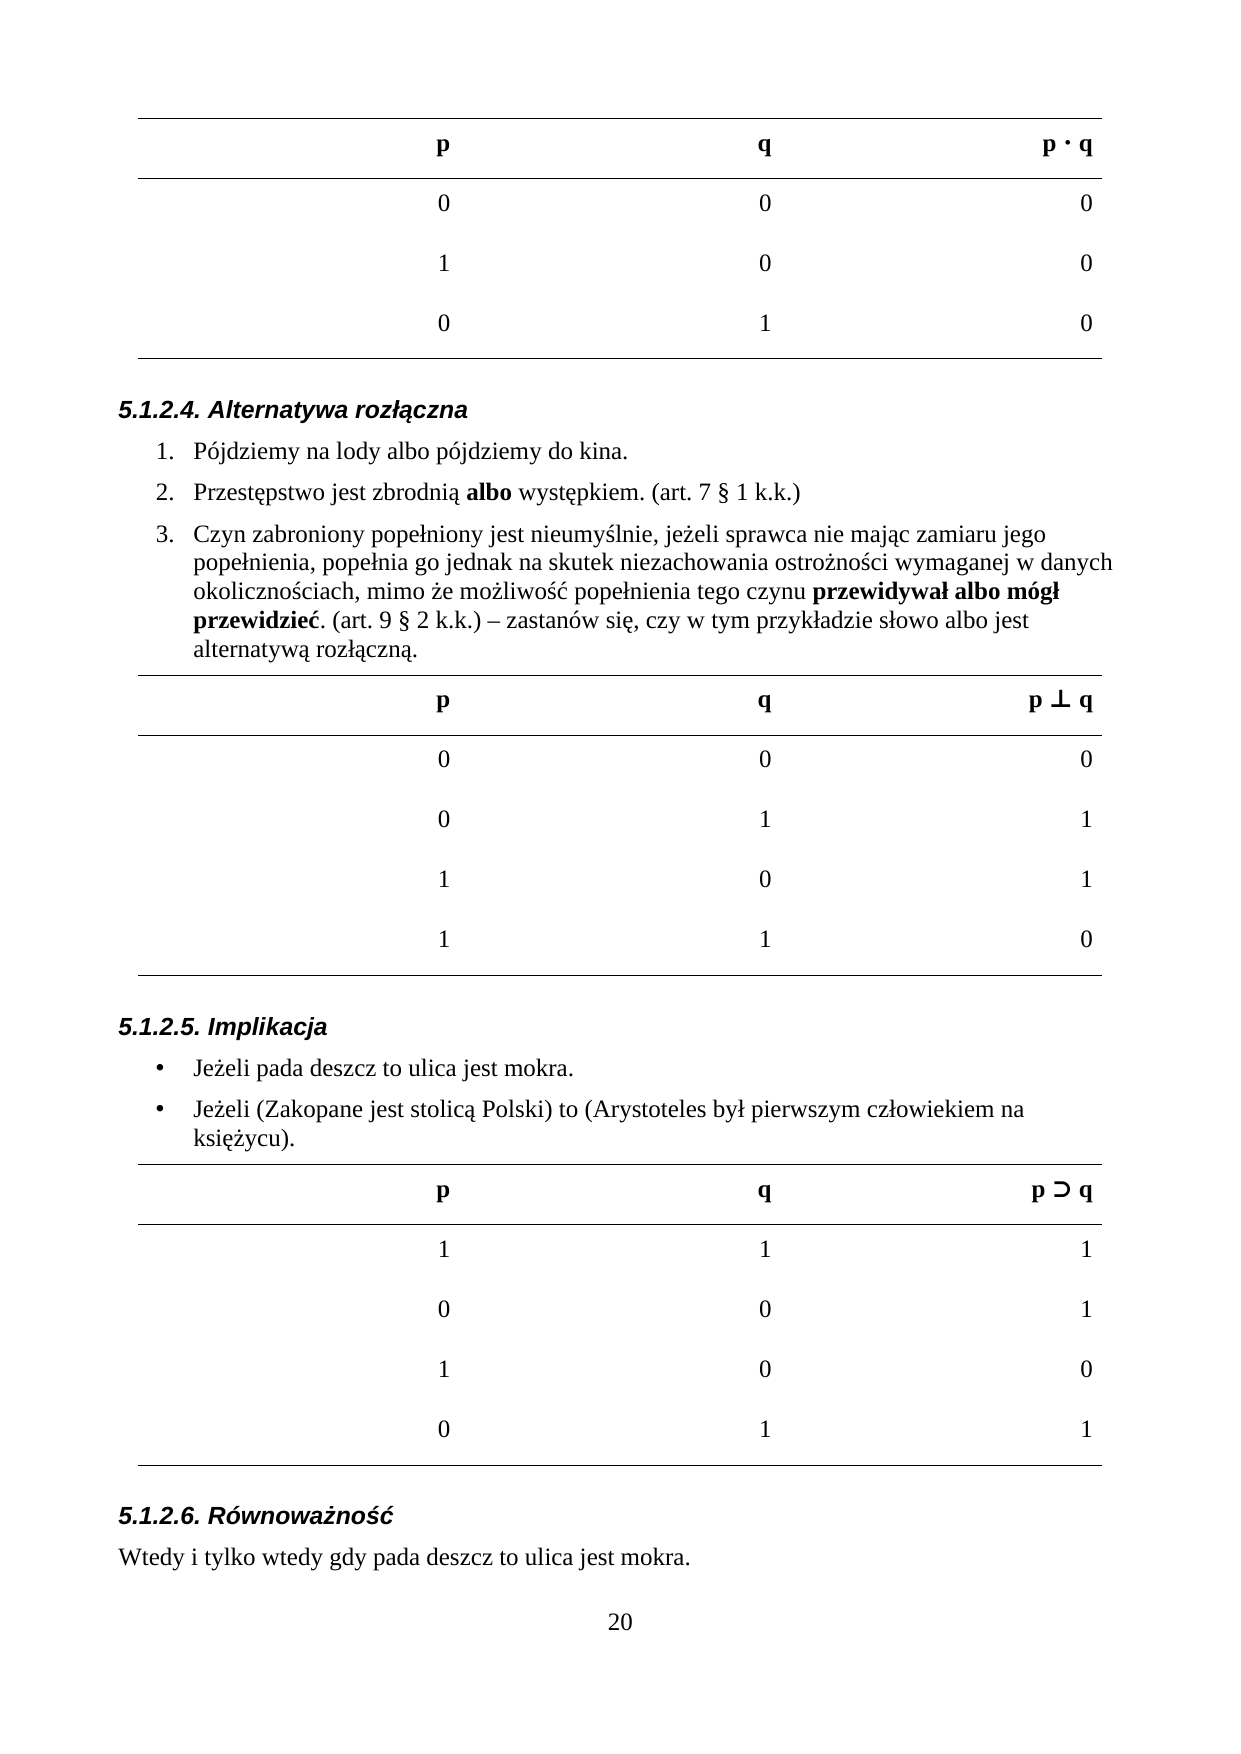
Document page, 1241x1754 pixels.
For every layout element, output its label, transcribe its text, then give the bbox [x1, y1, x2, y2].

list Przestępstwo jest zbrodnią albo występkiem. (art. 7 § 1 k.k.) [156, 477, 1122, 506]
table_cell 1 [138, 915, 459, 975]
table_header p ⊃ q [781, 1165, 1102, 1224]
table_cell 1 [138, 238, 459, 298]
table_cell 0 [138, 736, 459, 795]
table_cell 0 [460, 1285, 781, 1344]
table_header p [138, 1165, 459, 1224]
table_cell 1 [460, 915, 781, 975]
table_cell 0 [460, 855, 781, 915]
table_cell 0 [460, 238, 781, 298]
table_cell 1 [781, 1405, 1102, 1464]
table_cell 0 [781, 915, 1102, 975]
table_cell 1 [138, 1345, 459, 1404]
table_header p ⊥ q [781, 676, 1102, 735]
table_cell 0 [781, 1345, 1102, 1404]
table_header q [460, 119, 781, 178]
text Wtedy i tylko wtedy gdy pada deszcz to ulica jest mokra. [118, 1542, 1122, 1571]
subtitle Implikacja [118, 1012, 1122, 1041]
table_cell 1 [460, 795, 781, 855]
table_cell 0 [460, 179, 781, 238]
list Czyn zabroniony popełniony jest nieumyślnie, jeżeli sprawca nie mając zamiaru jego popełnienia, popełnia go jednak na skutek niezachowania ostrożności wymaganej w danych okolicznościach, mimo że możliwość popełnienia tego czynu przewidywał albo mógł przewidzieć. (art. 9 § 2 k.k.) – zastanów się, czy w tym przykładzie słowo albo jest alternatywą rozłączną. [156, 519, 1122, 662]
table_cell 0 [781, 179, 1102, 238]
table_cell 1 [781, 1285, 1102, 1344]
table_cell 0 [138, 795, 459, 855]
table_cell 1 [781, 1225, 1102, 1284]
table_header q [460, 676, 781, 735]
table_header p [138, 119, 459, 178]
table_cell 0 [781, 736, 1102, 795]
table_cell 0 [781, 238, 1102, 298]
table_header p [138, 676, 459, 735]
table_cell 0 [138, 179, 459, 238]
list Pójdziemy na lody albo pójdziemy do kina. [156, 436, 1122, 465]
table_header q [460, 1165, 781, 1224]
list Jeżeli (Zakopane jest stolicą Polski) to (Arystoteles był pierwszym człowiekiem na księżycu). [156, 1094, 1122, 1152]
table_cell 1 [138, 1225, 459, 1284]
table_cell 0 [138, 298, 459, 358]
table_cell 0 [781, 298, 1102, 358]
table_cell 1 [781, 855, 1102, 915]
table_cell 1 [460, 298, 781, 358]
table_cell 1 [138, 855, 459, 915]
table_header p ⋅ q [781, 119, 1102, 178]
table_cell 0 [138, 1285, 459, 1344]
table_cell 1 [781, 795, 1102, 855]
table_cell 0 [460, 736, 781, 795]
table_cell 1 [460, 1405, 781, 1464]
list Jeżeli pada deszcz to ulica jest mokra. [156, 1053, 1122, 1082]
table_cell 0 [460, 1345, 781, 1404]
table_cell 0 [138, 1405, 459, 1464]
subtitle Alternatywa rozłączna [118, 395, 1122, 424]
subtitle Równoważność [118, 1501, 1122, 1530]
table_cell 1 [460, 1225, 781, 1284]
